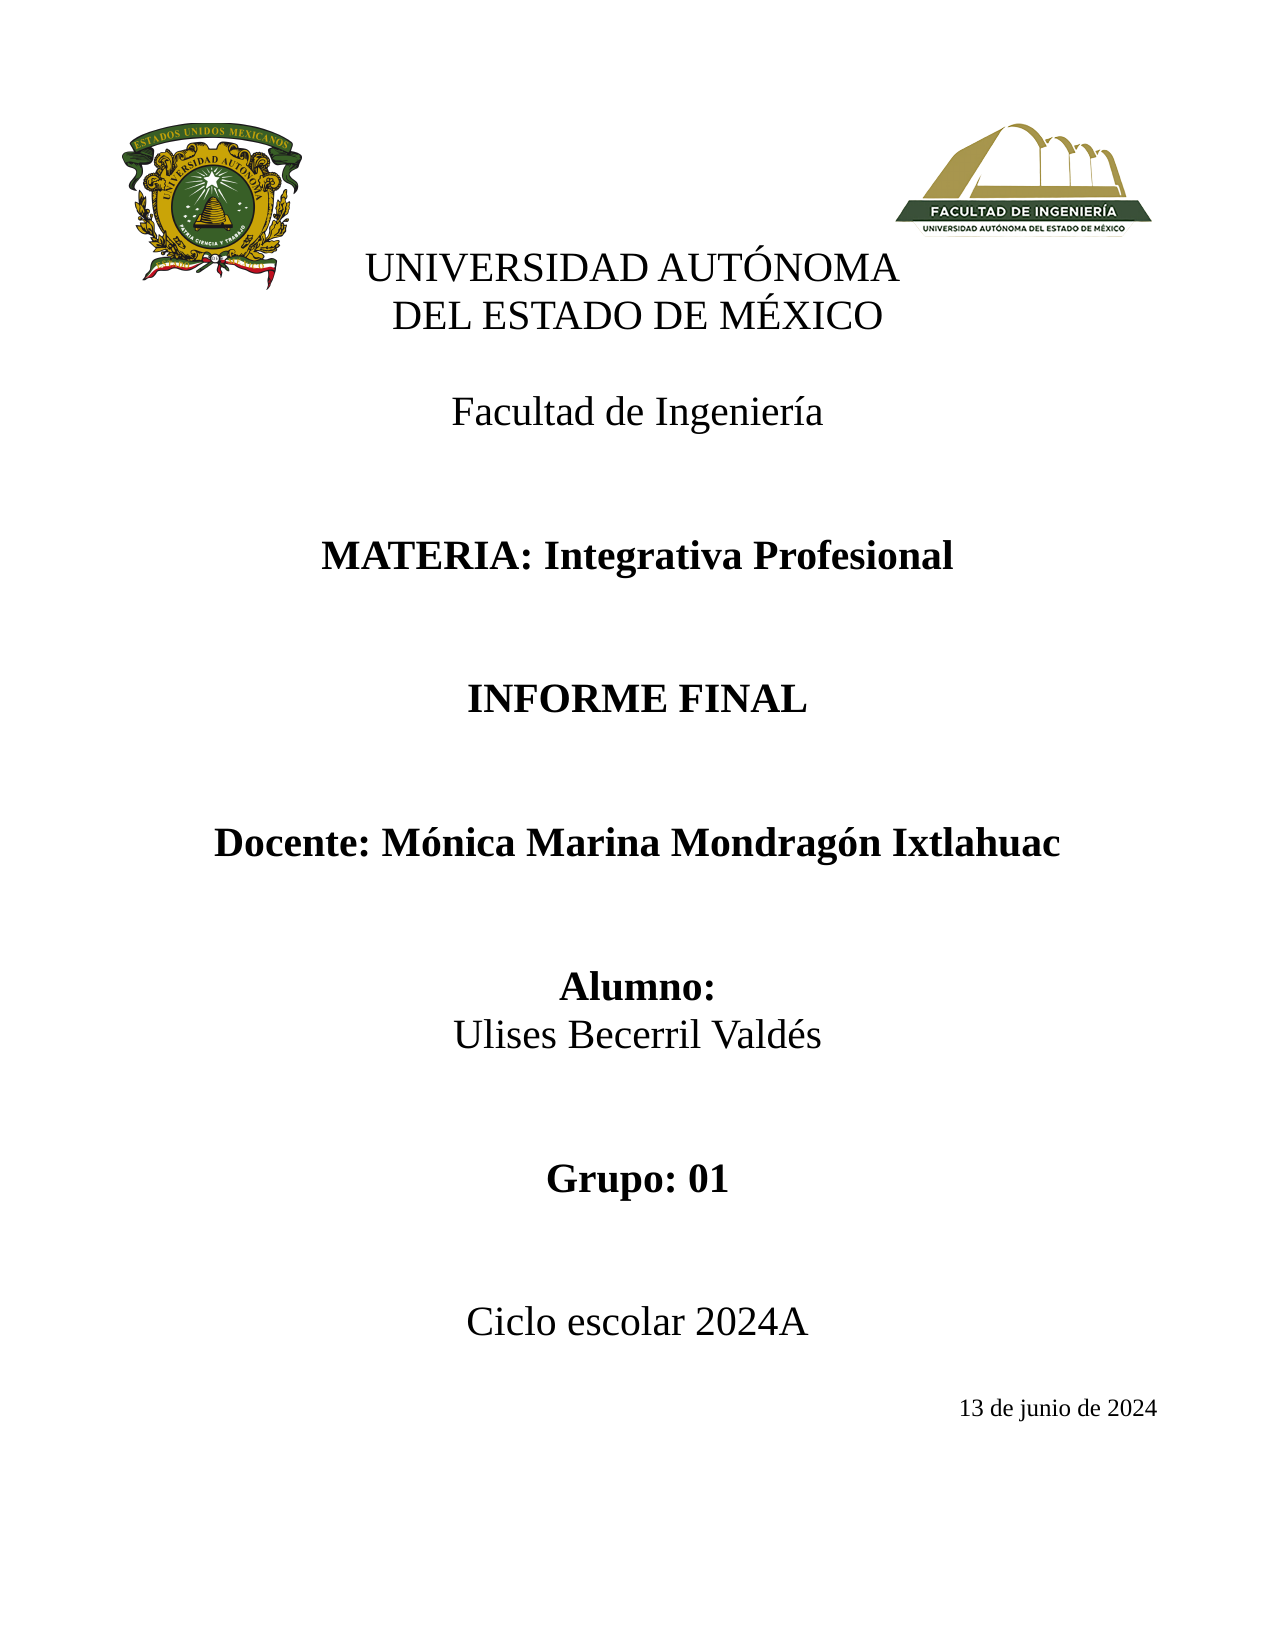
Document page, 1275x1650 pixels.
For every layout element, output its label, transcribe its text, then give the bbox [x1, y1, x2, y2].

text DEL ESTADO DE MÉXICO [118, 291, 1157, 338]
text MATERIA: Integrativa Profesional [118, 530, 1157, 578]
text Ciclo escolar 2024A [118, 1297, 1157, 1345]
text UNIVERSIDAD AUTÓNOMA [118, 243, 1157, 291]
text INFORME FINAL [118, 674, 1157, 722]
text Docente: Mónica Marina Mondragón Ixtlahuac [118, 818, 1157, 866]
text Grupo: 01 [118, 1153, 1157, 1201]
text Ulises Becerril Valdés [118, 1009, 1157, 1057]
picture [122, 123, 302, 290]
text 13 de junio de 2024 [118, 1393, 1157, 1421]
text Facultad de Ingeniería [118, 386, 1157, 434]
picture [890, 119, 1155, 242]
text Alumno: [118, 961, 1157, 1009]
